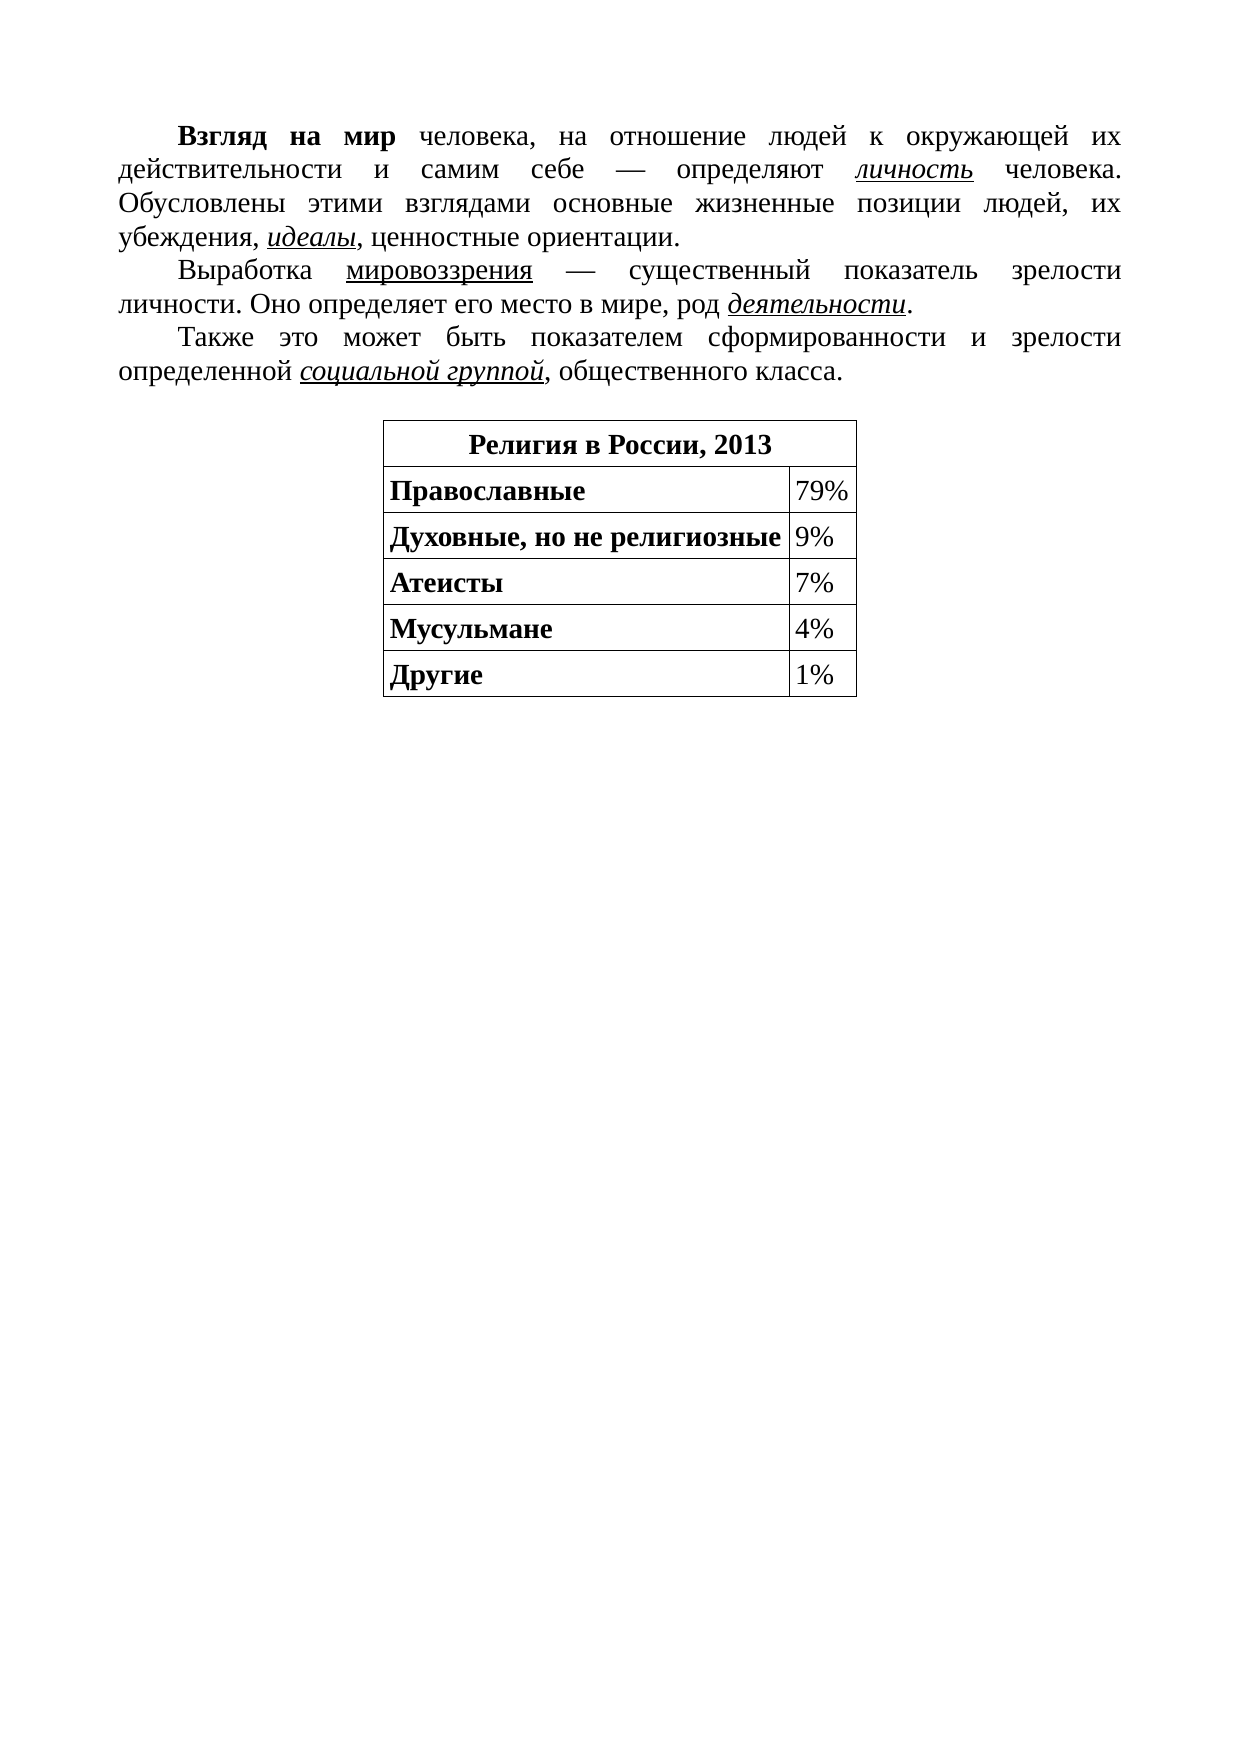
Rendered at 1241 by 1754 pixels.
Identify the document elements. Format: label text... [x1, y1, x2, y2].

table_cell Мусульмане [384, 605, 789, 650]
table_cell Духовные, но не религиозные [384, 513, 789, 558]
text Также это может быть показателем сформированности и зрелости определенной социальной группой, общественного класса. [118, 319, 1122, 386]
table_cell 1% [790, 651, 856, 696]
table_header Религия в России, 2013 [384, 421, 856, 466]
table_cell 79% [790, 467, 856, 512]
table_cell Другие [384, 651, 789, 696]
table_cell Православные [384, 467, 789, 512]
table_cell 4% [790, 605, 856, 650]
text Выработка мировоззрения — существенный показатель зрелости личности. Оно определяет его место в мире, род деятельности. [118, 252, 1122, 319]
table_cell 9% [790, 513, 856, 558]
text Взгляд на мир человека, на отношение людей к окружающей их действительности и самим себе — определяют личность человека. Обусловлены этими взглядами основные жизненные позиции людей, их убеждения, идеалы, ценностные ориентации. [118, 118, 1122, 252]
table_cell 7% [790, 559, 856, 604]
table_cell Атеисты [384, 559, 789, 604]
